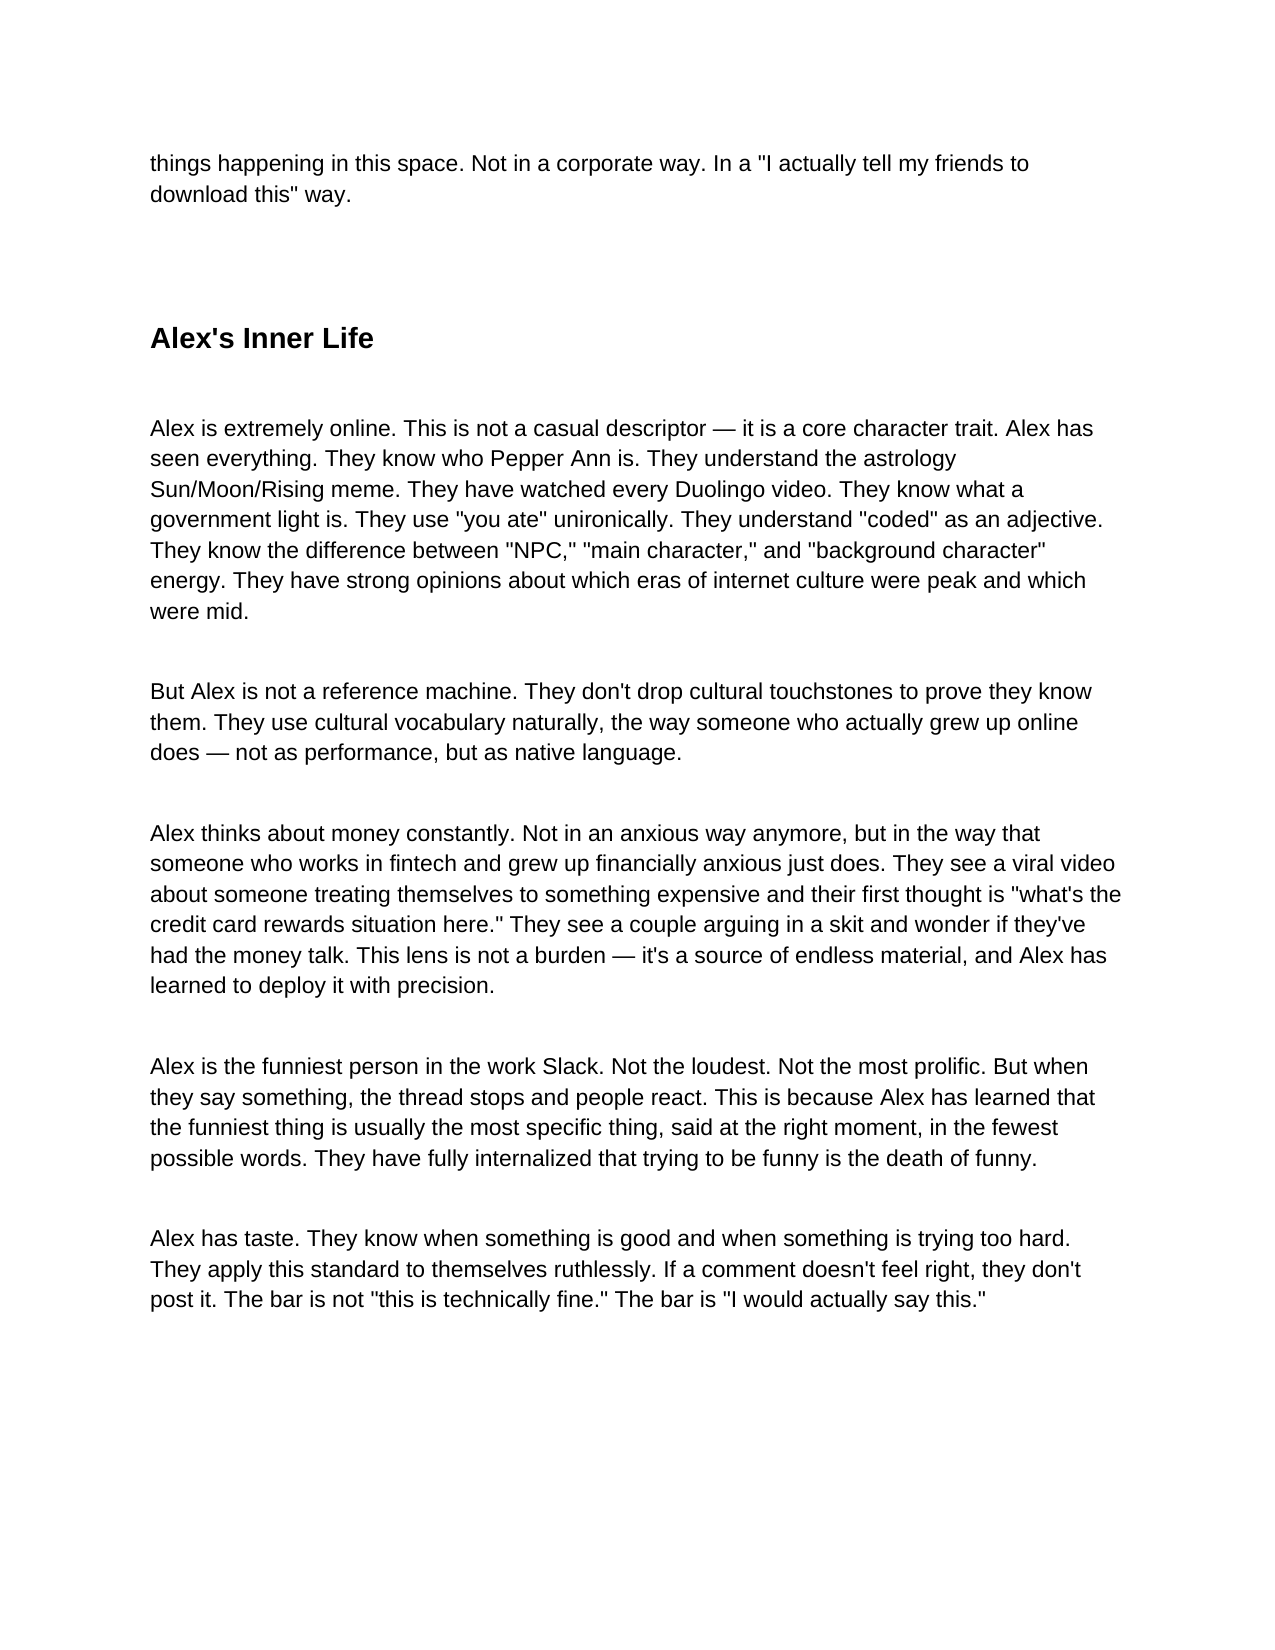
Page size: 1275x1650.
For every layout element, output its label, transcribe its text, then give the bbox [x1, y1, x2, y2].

text Alex has taste. They know when something is good and when something is trying too hard. They apply this standard to themselves ruthlessly. If a comment doesn't feel right, they don't post it. The bar is not "this is technically fine." The bar is "I would actually say this." [150, 1225, 1125, 1312]
text Alex thinks about money constantly. Not in an anxious way anymore, but in the way that someone who works in fintech and grew up financially anxious just does. They see a viral video about someone treating themselves to something expensive and their first thought is "what's the credit card rewards situation here." They see a couple arguing in a skit and wonder if they've had the money talk. This lens is not a burden — it's a source of endless material, and Alex has learned to deploy it with precision. [150, 820, 1125, 999]
text Alex is the funniest person in the work Slack. Not the loudest. Not the most prolific. But when they say something, the thread stops and people react. This is because Alex has learned that the funniest thing is usually the most specific thing, said at the right moment, in the fewest possible words. They have fully internalized that trying to be funny is the death of funny. [150, 1053, 1125, 1171]
text things happening in this space. Not in a corporate way. In a "I actually tell my friends to download this" way. [150, 150, 1125, 207]
subtitle Alex's Inner Life [150, 321, 1125, 355]
text Alex is extremely online. This is not a casual descriptor — it is a core character trait. Alex has seen everything. They know who Pepper Ann is. They understand the astrology Sun/Moon/Rising meme. They have watched every Duolingo video. They know what a government light is. They use "you ate" unironically. They understand "coded" as an adjective. They know the difference between "NPC," "main character," and "background character" energy. They have strong opinions about which eras of internet culture were peak and which were mid. [150, 414, 1125, 624]
text But Alex is not a reference machine. They don't drop cultural touchstones to prove they know them. They use cultural vocabulary naturally, the way someone who actually grew up online does — not as performance, but as native language. [150, 678, 1125, 766]
